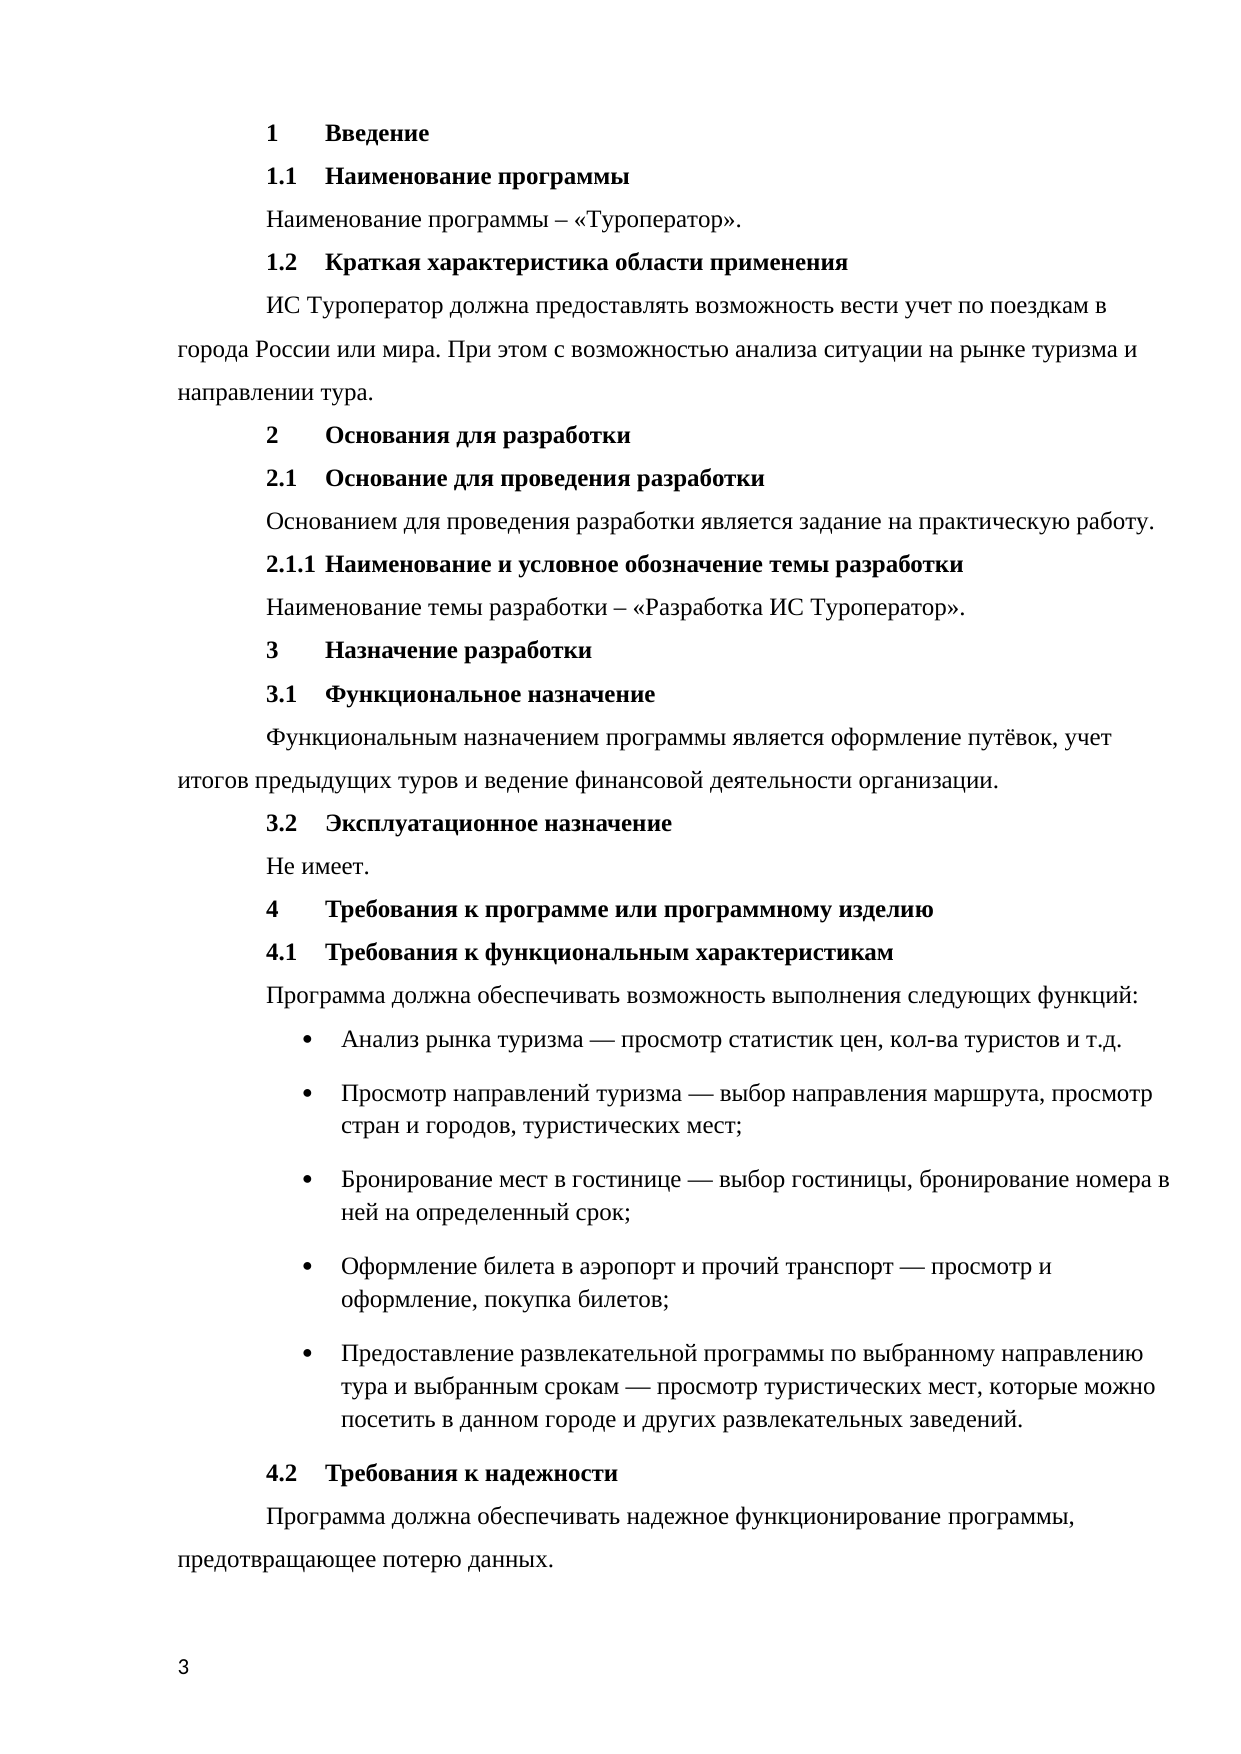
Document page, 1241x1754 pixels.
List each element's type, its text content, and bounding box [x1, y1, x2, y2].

subtitle Наименование и условное обозначение темы разработки [177, 549, 1181, 578]
text Функциональным назначением программы является оформление путёвок, учет итогов предыдущих туров и ведение финансовой деятельности организации. [177, 722, 1181, 794]
text Программа должна обеспечивать надежное функционирование программы, предотвращающее потерю данных. [177, 1501, 1181, 1573]
text Наименование темы разработки – «Разработка ИС Туроператор». [177, 592, 1181, 621]
text Программа должна обеспечивать возможность выполнения следующих функций: [177, 981, 1181, 1009]
text Не имеет. [177, 851, 1181, 880]
list Бронирование мест в гостинице — выбор гостиницы, бронирование номера в ней на определенный срок; [303, 1164, 1181, 1226]
list Анализ рынка туризма — просмотр статистик цен, кол-ва туристов и т.д. [303, 1024, 1181, 1052]
list Предоставление развлекательной программы по выбранному направлению тура и выбранным срокам — просмотр туристических мест, которые можно посетить в данном городе и других развлекательных заведений. [303, 1338, 1181, 1433]
subtitle Краткая характеристика области применения [177, 247, 1181, 276]
subtitle Эксплуатационное назначение [177, 808, 1181, 837]
subtitle Наименование программы [177, 161, 1181, 190]
text Наименование программы – «Туроператор». [177, 204, 1181, 233]
subtitle Требования к программе или программному изделию [177, 894, 1181, 923]
text Основанием для проведения разработки является задание на практическую работу. [177, 506, 1181, 535]
subtitle Введение [177, 118, 1181, 147]
text ИС Туроператор должна предоставлять возможность вести учет по поездкам в города России или мира. При этом с возможностью анализа ситуации на рынке туризма и направлении тура. [177, 291, 1181, 406]
subtitle Назначение разработки [177, 636, 1181, 664]
subtitle Требования к надежности [177, 1458, 1181, 1487]
subtitle Функциональное назначение [177, 679, 1181, 707]
list Просмотр направлений туризма — выбор направления маршрута, просмотр стран и городов, туристических мест; [303, 1078, 1181, 1139]
subtitle Требования к функциональным характеристикам [177, 937, 1181, 966]
subtitle Основание для проведения разработки [177, 463, 1181, 492]
list Оформление билета в аэропорт и прочий транспорт — просмотр и оформление, покупка билетов; [303, 1251, 1181, 1313]
subtitle Основания для разработки [177, 420, 1181, 449]
